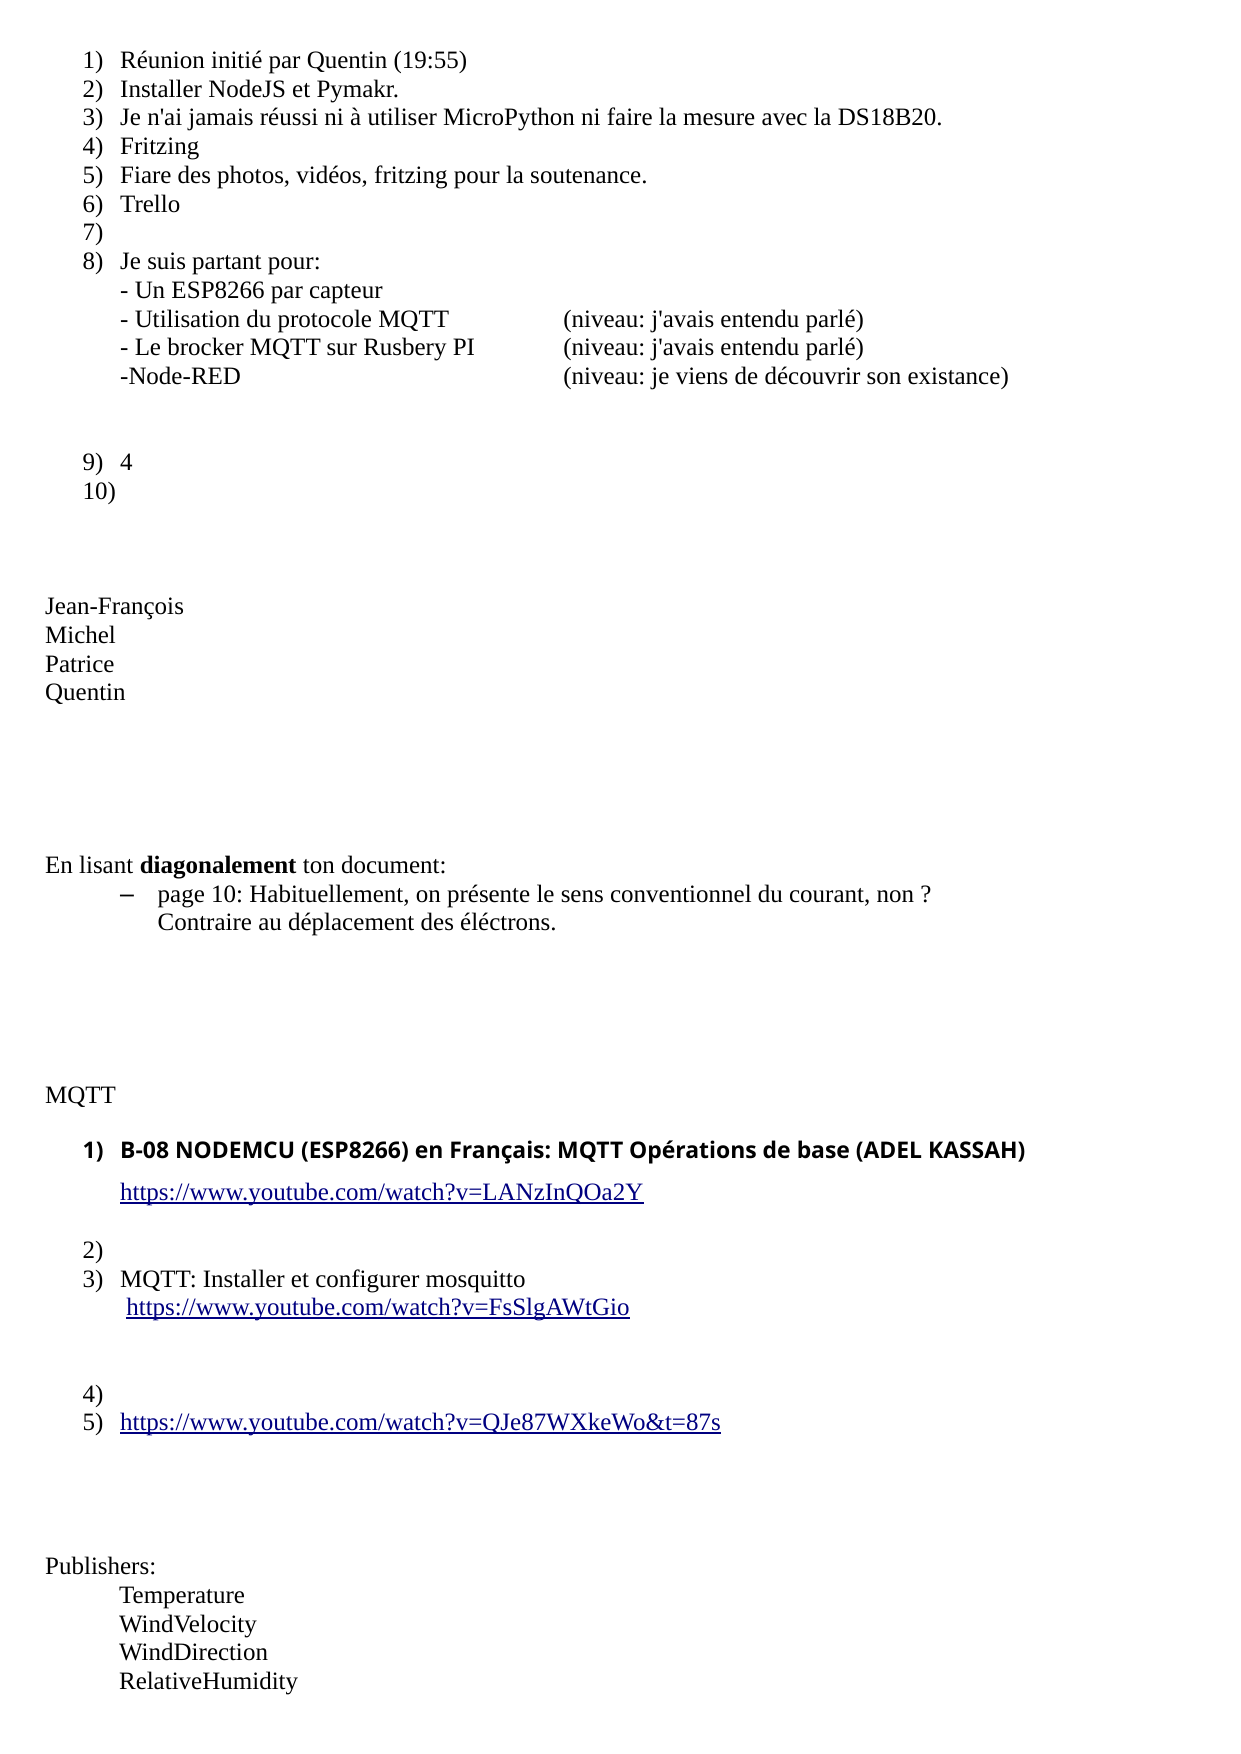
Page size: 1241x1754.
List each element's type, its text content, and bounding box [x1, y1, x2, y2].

list Je n'ai jamais réussi ni à utiliser MicroPython ni faire la mesure avec la DS18B20. [82, 102, 1196, 131]
list Trello [82, 189, 1196, 217]
text Temperature [45, 1580, 1196, 1609]
list Fiare des photos, vidéos, fritzing pour la soutenance. [82, 160, 1196, 189]
subtitle B-08 NODEMCU (ESP8266) en Français: MQTT Opérations de base (ADEL KASSAH) [82, 1134, 1196, 1165]
list -Node-RED (niveau: je viens de découvrir son existance) [82, 361, 1196, 419]
text MQTT [45, 1080, 1196, 1109]
list https://www.youtube.com/watch?v=QJe87WXkeWo&t=87s [82, 1407, 1196, 1436]
text Publishers: [45, 1551, 1196, 1580]
list Contraire au déplacement des éléctrons. [120, 907, 1196, 936]
list 4 [82, 447, 1196, 476]
list https://www.youtube.com/watch?v=LANzInQOa2Y [82, 1177, 1196, 1206]
list Je suis partant pour: [82, 246, 1196, 275]
list page 10: Habituellement, on présente le sens conventionnel du courant, non ? [120, 879, 1196, 907]
list MQTT: Installer et configurer mosquitto [82, 1264, 1196, 1292]
list - Le brocker MQTT sur Rusbery PI (niveau: j'avais entendu parlé) [82, 332, 1196, 361]
text WindDirection [45, 1637, 1196, 1666]
list - Un ESP8266 par capteur [82, 275, 1196, 304]
text Michel [45, 620, 1196, 649]
list - Utilisation du protocole MQTT (niveau: j'avais entendu parlé) [82, 304, 1196, 332]
list https://www.youtube.com/watch?v=FsSlgAWtGio [82, 1292, 1196, 1321]
list Installer NodeJS et Pymakr. [82, 74, 1196, 102]
text RelativeHumidity [45, 1666, 1196, 1695]
text WindVelocity [45, 1609, 1196, 1637]
text Quentin [45, 677, 1196, 706]
text En lisant diagonalement ton document: [45, 850, 1196, 879]
list Réunion initié par Quentin (19:55) [82, 45, 1196, 74]
list Fritzing [82, 131, 1196, 160]
text Patrice [45, 649, 1196, 677]
text Jean-François [45, 591, 1196, 620]
